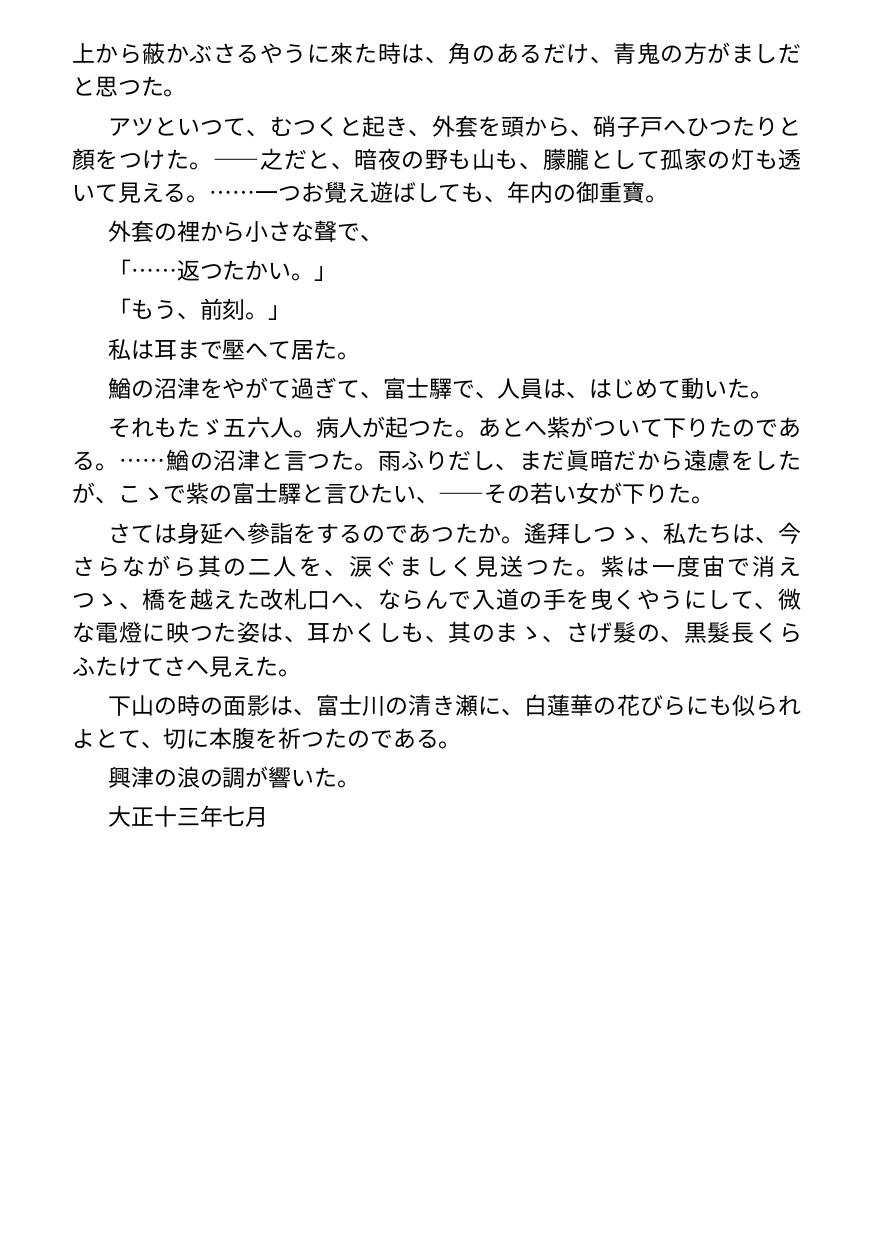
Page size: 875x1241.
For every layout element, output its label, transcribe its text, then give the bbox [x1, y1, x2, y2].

text 大正十三年七月 [72, 799, 802, 832]
text 下山の時の面影は、富士川の清き瀬に、白蓮華の花びらにも似られよとて、切に本腹を祈つたのである。 [72, 688, 802, 754]
text 興津の浪の調が響いた。 [72, 760, 802, 793]
text 私は耳まで壓へて居た。 [72, 332, 802, 365]
text 「……返つたかい。」 [72, 253, 802, 286]
text 「もう、前刻。」 [72, 292, 802, 326]
text さては身延へ參詣をするのであつたか。遙拜しつゝ、私たちは、今さらながら其の二人を、涙ぐましく見送つた。紫は一度宙で消えつゝ、橋を越えた改札口へ、ならんで入道の手を曳くやうにして、微な電燈に映つた姿は、耳かくしも、其のまゝ、さげ髮の、黒髮長くらふたけてさへ見えた。 [72, 516, 802, 682]
text 上から蔽かぶさるやうに來た時は、角のあるだけ、青鬼の方がましだと思つた。 [72, 36, 802, 102]
text アツといつて、むつくと起き、外套を頭から、硝子戸へひつたりと顏をつけた。――之だと、暗夜の野も山も、朦朧として孤家の灯も透いて見える。……一つお覺え遊ばしても、年内の御重寶。 [72, 108, 802, 208]
text 外套の裡から小さな聲で、 [72, 214, 802, 247]
text それもたゞ五六人。病人が起つた。あとへ紫がついて下りたのである。……鰌の沼津と言つた。雨ふりだし、まだ眞暗だから遠慮をしたが、こゝで紫の富士驛と言ひたい、――その若い女が下りた。 [72, 410, 802, 509]
text 鰌の沼津をやがて過ぎて、富士驛で、人員は、はじめて動いた。 [72, 371, 802, 404]
